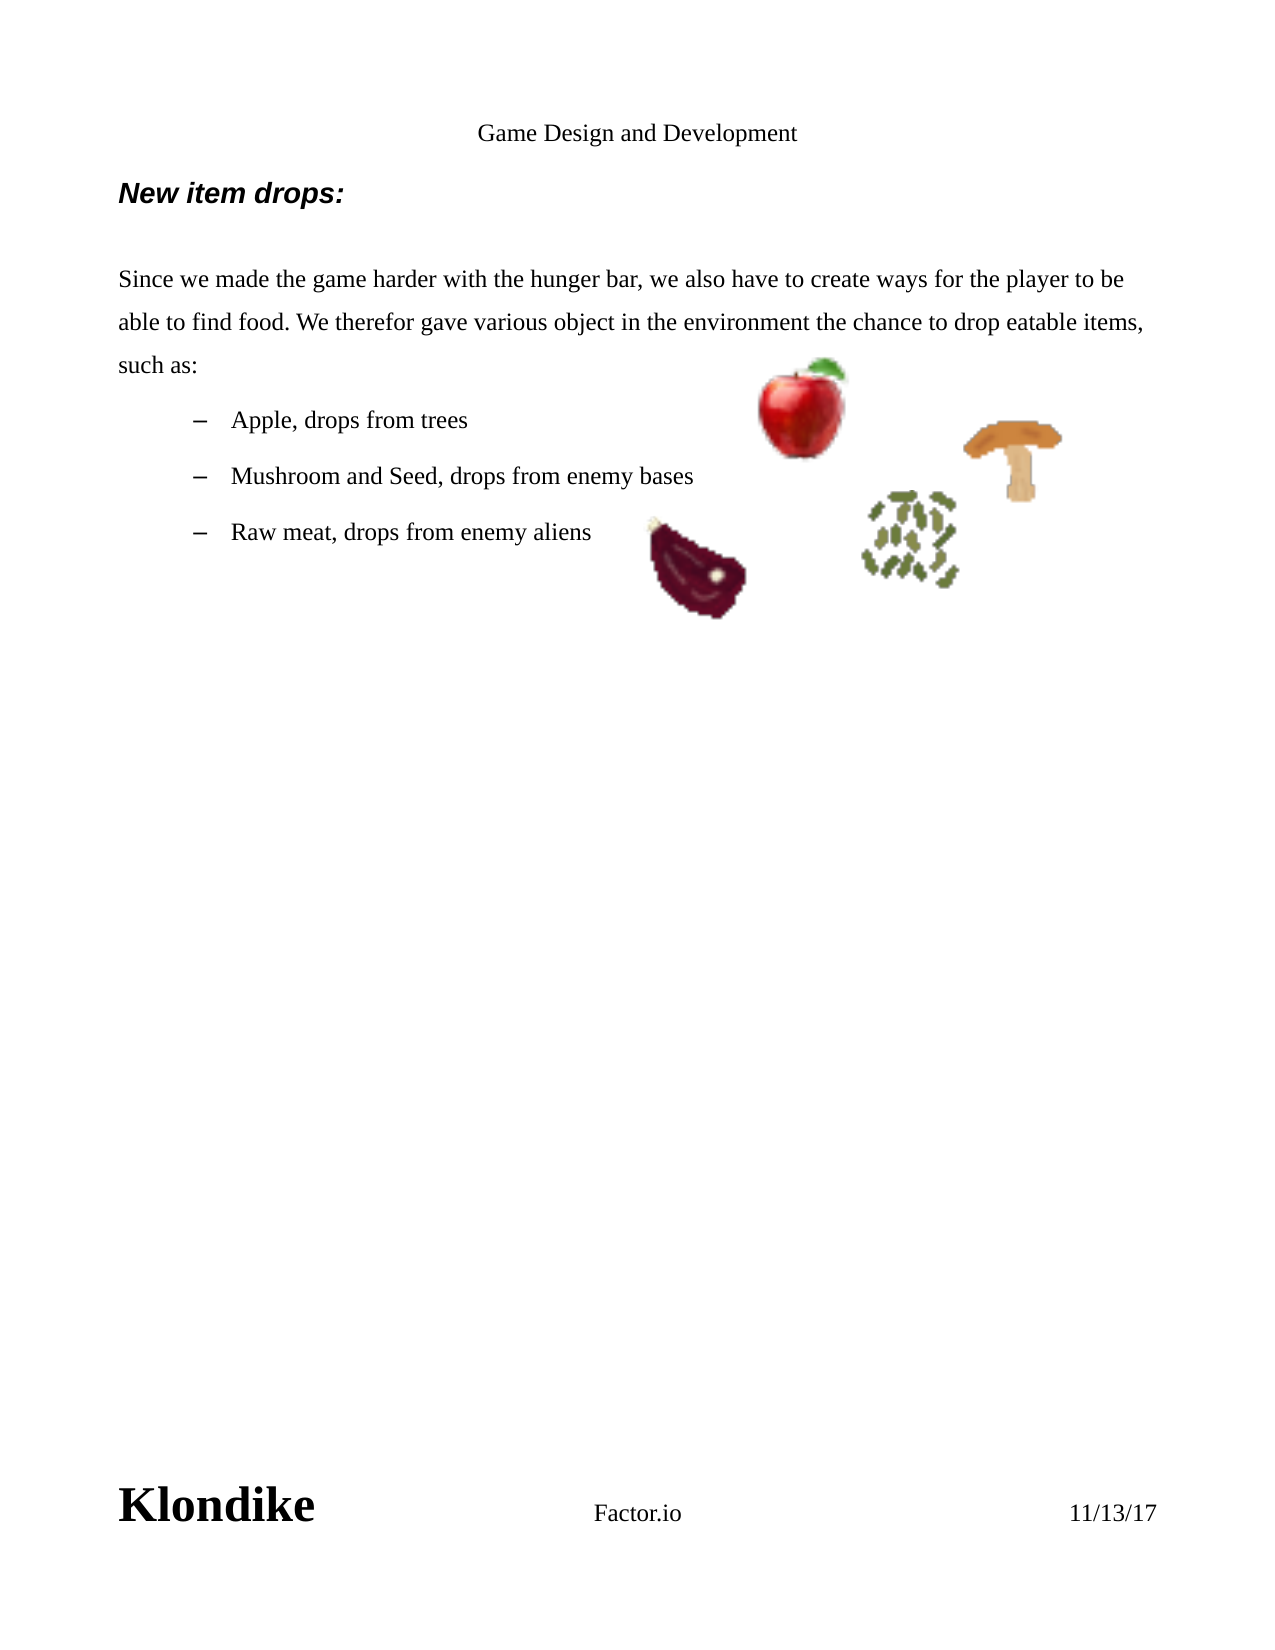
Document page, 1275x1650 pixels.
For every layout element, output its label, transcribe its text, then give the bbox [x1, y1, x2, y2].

picture [746, 356, 860, 470]
text Since we made the game harder with the hunger bar, we also have to create ways for the player to be able to find food. We therefor gave various object in the environment the chance to drop eatable items, such as: [118, 264, 1157, 379]
list [1069, 461, 1157, 490]
list Raw meat, drops from enemy aliens [193, 517, 642, 546]
subtitle New item drops: [118, 176, 1157, 210]
list [750, 517, 860, 546]
picture [642, 515, 750, 623]
list [860, 406, 962, 434]
list Apple, drops from trees [193, 406, 746, 434]
picture [860, 406, 1069, 592]
list Mushroom and Seed, drops from enemy bases [193, 461, 962, 490]
list [963, 517, 1157, 546]
list [1069, 406, 1157, 434]
